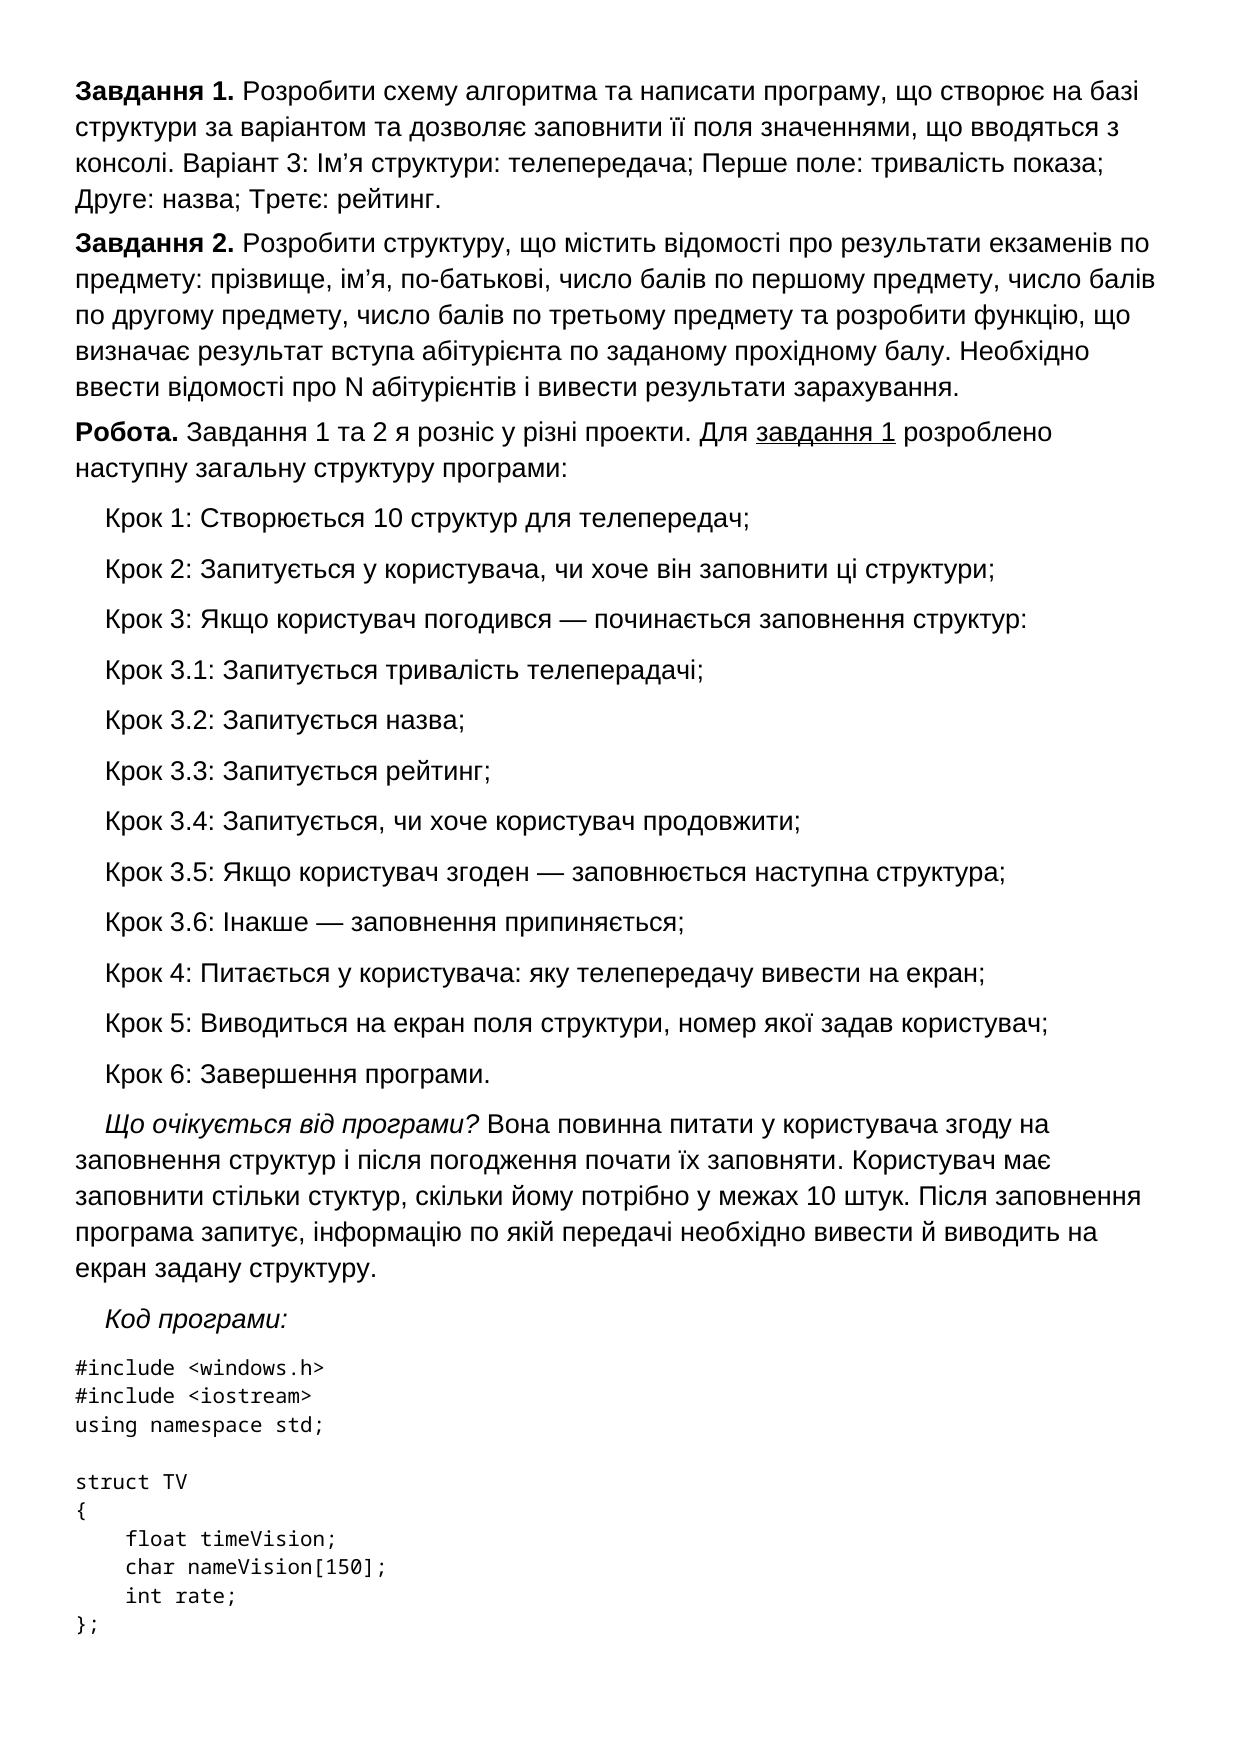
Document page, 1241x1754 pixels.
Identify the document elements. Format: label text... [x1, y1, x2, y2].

text Крок 1: Створюється 10 структур для телепередач; [75, 502, 1165, 533]
text Крок 3.2: Запитується назва; [75, 704, 1165, 736]
text Крок 3.1: Запитується тривалість телеперадачі; [75, 654, 1165, 685]
text Крок 3.6: Інакше — заповнення припиняється; [75, 906, 1165, 938]
text Крок 5: Виводиться на екран поля структури, номер якої задав користувач; [75, 1007, 1165, 1039]
text Крок 3.3: Запитується рейтинг; [75, 755, 1165, 786]
text Код програми: [75, 1303, 1165, 1334]
text Завдання 1. Розробити схему алгоритма та написати програму, що створює на базі структури за варіантом та дозволяє заповнити її поля значеннями, що вводяться з консолі. Варіант 3: Ім’я структури: телепередача; Перше поле: тривалість показа; Друге: назва; Третє: рейтинг. [75, 75, 1165, 214]
text Робота. Завдання 1 та 2 я розніс у різні проекти. Для завдання 1 розроблено наступну загальну структуру програми: [75, 416, 1165, 483]
text Крок 3: Якщо користувач погодився — починається заповнення структур: [75, 603, 1165, 634]
text Крок 3.4: Запитується, чи хоче користувач продовжити; [75, 805, 1165, 837]
text Крок 2: Запитується у користувача, чи хоче він заповнити ці структури; [75, 553, 1165, 584]
text Крок 3.5: Якщо користувач згоден — заповнюється наступна структура; [75, 856, 1165, 887]
text #include <windows.h> #include <iostream> using namespace std; struct TV { float timeVision; char nameVision[150]; int rate; }; [75, 1353, 1165, 1666]
text Крок 6: Завершення програми. [75, 1058, 1165, 1089]
text Що очікується від програми? Вона повинна питати у користувача згоду на заповнення структур і після погодження почати їх заповняти. Користувач має заповнити стільки стуктур, скільки йому потрібно у межах 10 штук. Після заповнення програма запитує, інформацію по якій передачі необхідно вивести й виводить на екран задану структуру. [75, 1108, 1165, 1283]
text Завдання 2. Розробити структуру, що містить відомості про результати екзаменів по предмету: прізвище, ім’я, по-батькові, число балів по першому предмету, число балів по другому предмету, число балів по третьому предмету та розробити функцію, що визначає результат вступа абітурієнта по заданому прохідному балу. Необхідно ввести відомості про N абітурієнтів і вивести результати зарахування. [75, 227, 1165, 402]
text Крок 4: Питається у користувача: яку телепередачу вивести на екран; [75, 957, 1165, 988]
